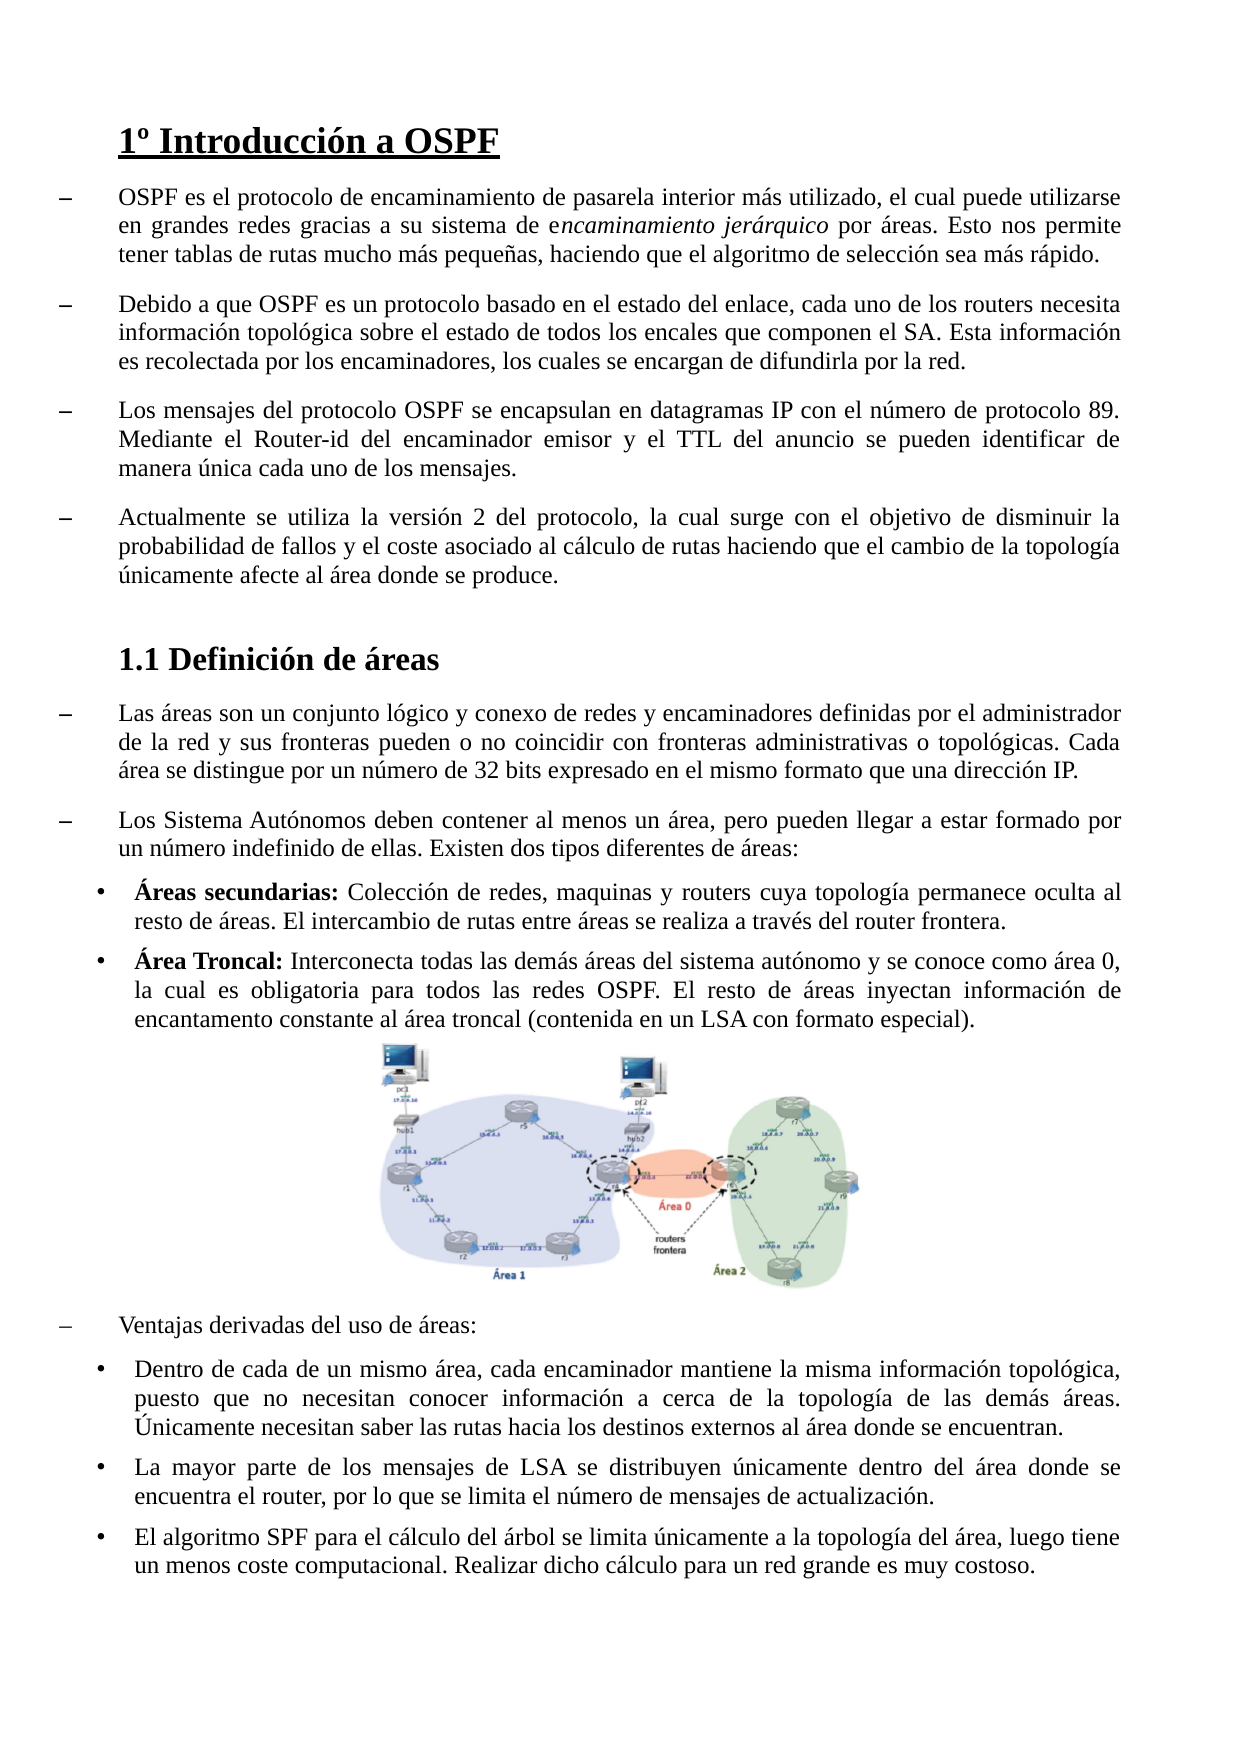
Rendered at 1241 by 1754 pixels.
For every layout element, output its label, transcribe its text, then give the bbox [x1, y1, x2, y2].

text – Actualmente se utiliza la versión 2 del protocolo, la cual surge con el objetivo de disminuir la probabilidad de fallos y el coste asociado al cálculo de rutas haciendo que el cambio de la topología únicamente afecte al área donde se produce. [59, 502, 1122, 589]
list Área Troncal: Interconecta todas las demás áreas del sistema autónomo y se conoce como área 0, la cual es obligatoria para todos las redes OSPF. El resto de áreas inyectan información de encantamento constante al área troncal (contenida en un LSA con formato especial). [97, 946, 1122, 1033]
text – Los Sistema Autónomos deben contener al menos un área, pero pueden llegar a estar formado por un número indefinido de ellas. Existen dos tipos diferentes de áreas: [59, 805, 1122, 862]
list La mayor parte de los mensajes de LSA se distribuyen únicamente dentro del área donde se encuentra el router, por lo que se limita el número de mensajes de actualización. [97, 1452, 1122, 1510]
text – Las áreas son un conjunto lógico y conexo de redes y encaminadores definidas por el administrador de la red y sus fronteras pueden o no coincidir con fronteras administrativas o topológicas. Cada área se distingue por un número de 32 bits expresado en el mismo formato que una dirección IP. [59, 698, 1122, 784]
text – OSPF es el protocolo de encaminamiento de pasarela interior más utilizado, el cual puede utilizarse en grandes redes gracias a su sistema de encaminamiento jerárquico por áreas. Esto nos permite tener tablas de rutas mucho más pequeñas, haciendo que el algoritmo de selección sea más rápido. [59, 182, 1122, 268]
text 1.1 Definición de áreas [118, 639, 1122, 677]
picture [377, 1039, 863, 1290]
list El algoritmo SPF para el cálculo del árbol se limita únicamente a la topología del área, luego tiene un menos coste computacional. Realizar dicho cálculo para un red grande es muy costoso. [97, 1522, 1122, 1579]
list Dentro de cada de un mismo área, cada encaminador mantiene la misma información topológica, puesto que no necesitan conocer información a cerca de la topología de las demás áreas. Únicamente necesitan saber las rutas hacia los destinos externos al área donde se encuentran. [97, 1354, 1122, 1440]
text 1º Introducción a OSPF [118, 118, 1122, 161]
text – Los mensajes del protocolo OSPF se encapsulan en datagramas IP con el número de protocolo 89. Mediante el Router-id del encaminador emisor y el TTL del anuncio se pueden identificar de manera única cada uno de los mensajes. [59, 396, 1122, 482]
text – Debido a que OSPF es un protocolo basado en el estado del enlace, cada uno de los routers necesita información topológica sobre el estado de todos los encales que componen el SA. Esta información es recolectada por los encaminadores, los cuales se encargan de difundirla por la red. [59, 289, 1122, 375]
list Áreas secundarias: Colección de redes, maquinas y routers cuya topología permanece oculta al resto de áreas. El intercambio de rutas entre áreas se realiza a través del router frontera. [97, 877, 1122, 934]
text – Ventajas derivadas del uso de áreas: [59, 1053, 1122, 1339]
